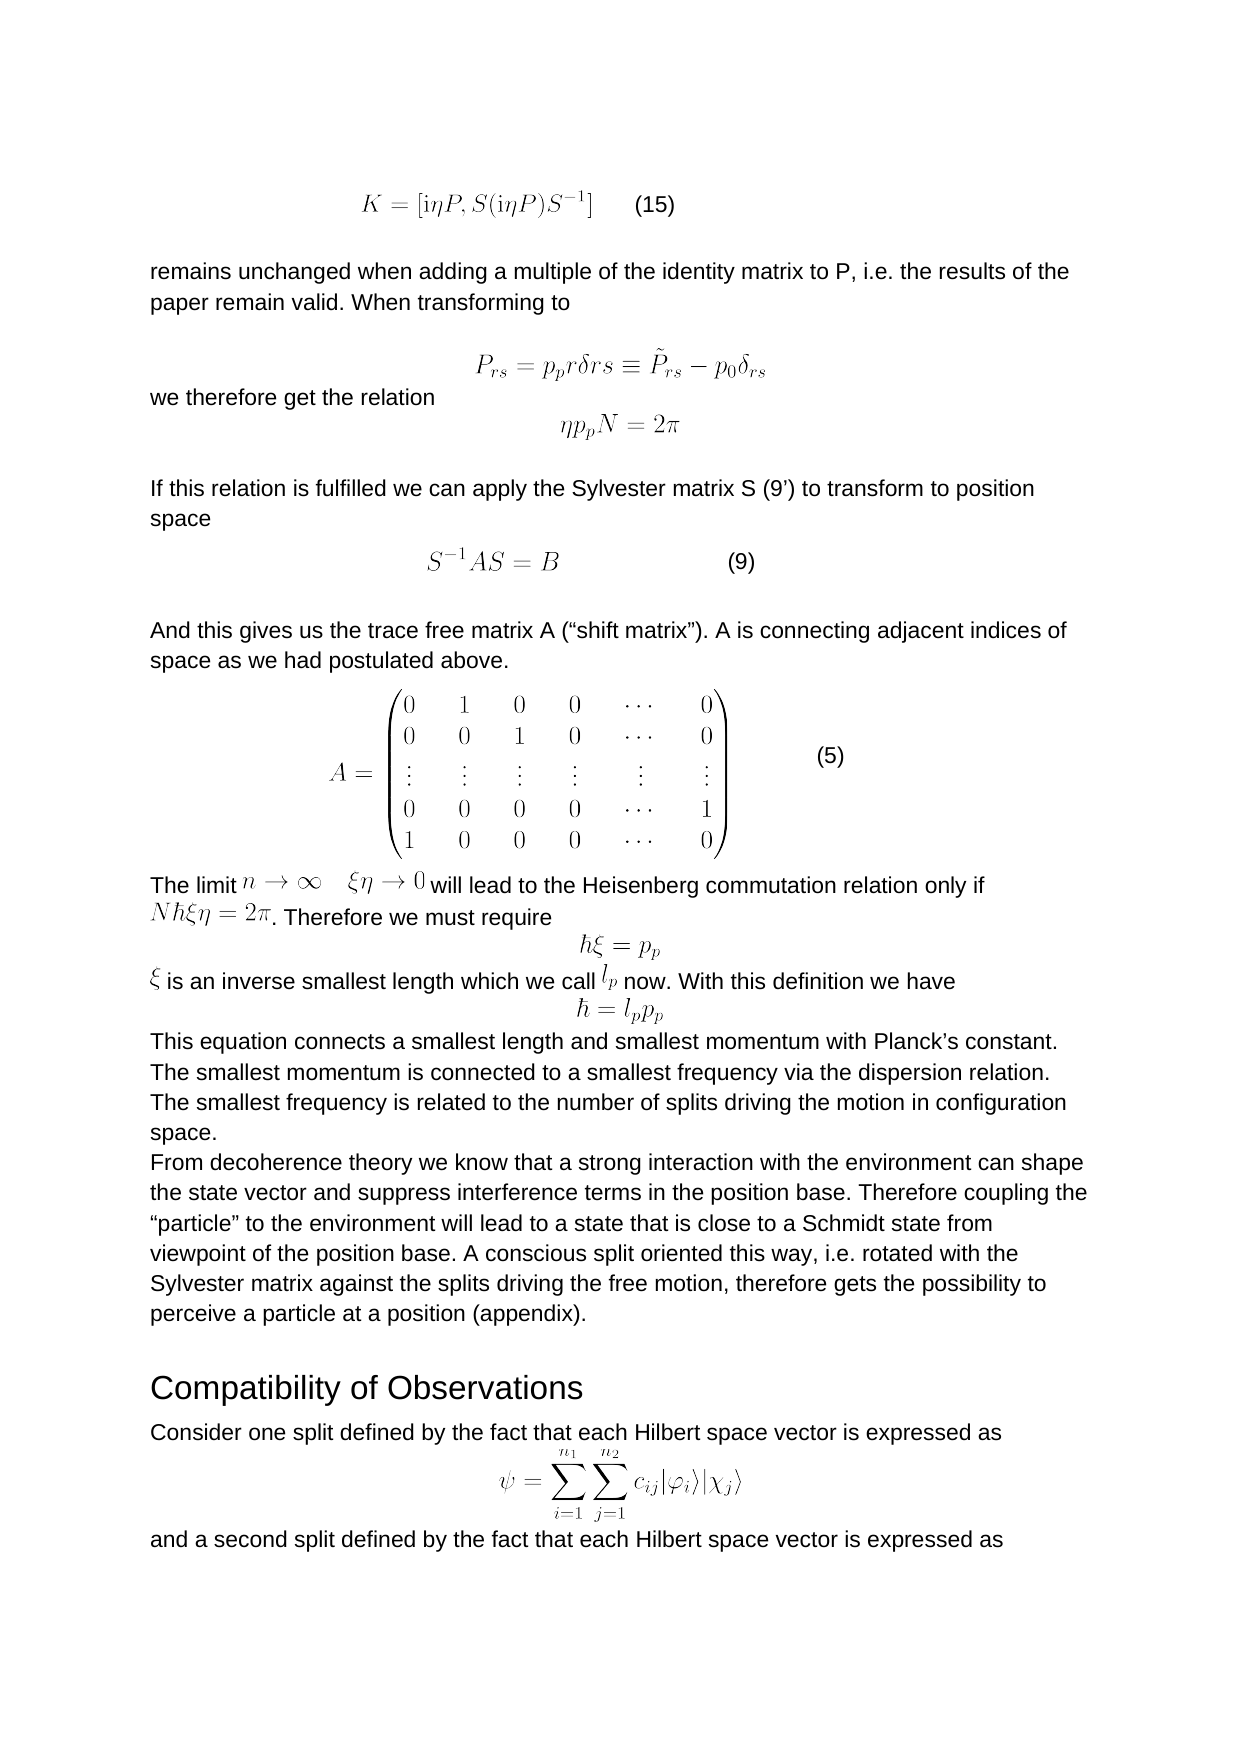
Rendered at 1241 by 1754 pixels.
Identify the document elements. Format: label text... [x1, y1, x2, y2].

table_header (9) [618, 537, 765, 584]
text And this gives us the trace free matrix A (“shift matrix”). A is connecting adjacent indices of space as we had postulated above. [150, 617, 1090, 673]
table_header [320, 679, 733, 869]
picture [580, 934, 660, 960]
table_header [329, 180, 624, 228]
picture [150, 966, 161, 990]
text If this relation is fulfilled we can apply the Sylvester matrix S (9’) to transform to position space [150, 475, 1090, 531]
table_header (5) [735, 679, 854, 869]
subtitle Compatibility of Observations [150, 1368, 1090, 1406]
picture [427, 547, 559, 571]
picture [329, 689, 728, 859]
text and a second split defined by the fact that each Hilbert space vector is expressed as [150, 1526, 1090, 1552]
text From decoherence theory we know that a strong interaction with the environment can shape the state vector and suppress interference terms in the position base. Therefore coupling the “particle” to the environment will lead to a state that is close to a Schmidt state from viewpoint of the position base. A conscious split oriented this way, i.e. rotated with the Sylvester matrix against the splits driving the free motion, therefore gets the possibility to perceive a particle at a position (appendix). [150, 1149, 1090, 1327]
picture [242, 870, 425, 894]
table_header (15) [624, 180, 912, 228]
picture [361, 190, 591, 218]
text Consider one split defined by the fact that each Hilbert space vector is expressed as [150, 1419, 1090, 1445]
picture [602, 964, 617, 990]
picture [499, 1449, 741, 1522]
text The limit will lead to the Heisenberg commutation relation only if . Therefore we must require [150, 871, 1090, 930]
picture [150, 902, 271, 926]
table_header [418, 537, 616, 584]
picture [577, 998, 663, 1024]
text remains unchanged when adding a multiple of the identity matrix to P, i.e. the results of the paper remain valid. When transforming to [150, 258, 1090, 315]
picture [475, 348, 765, 381]
picture [560, 414, 680, 440]
text is an inverse smallest length which we call now. With this definition we have [150, 964, 1090, 994]
text This equation connects a smallest length and smallest momentum with Planck’s constant. The smallest momentum is connected to a smallest frequency via the dispersion relation. The smallest frequency is related to the number of splits driving the motion in configuration space. [150, 1028, 1090, 1145]
text we therefore get the relation [150, 384, 1090, 410]
